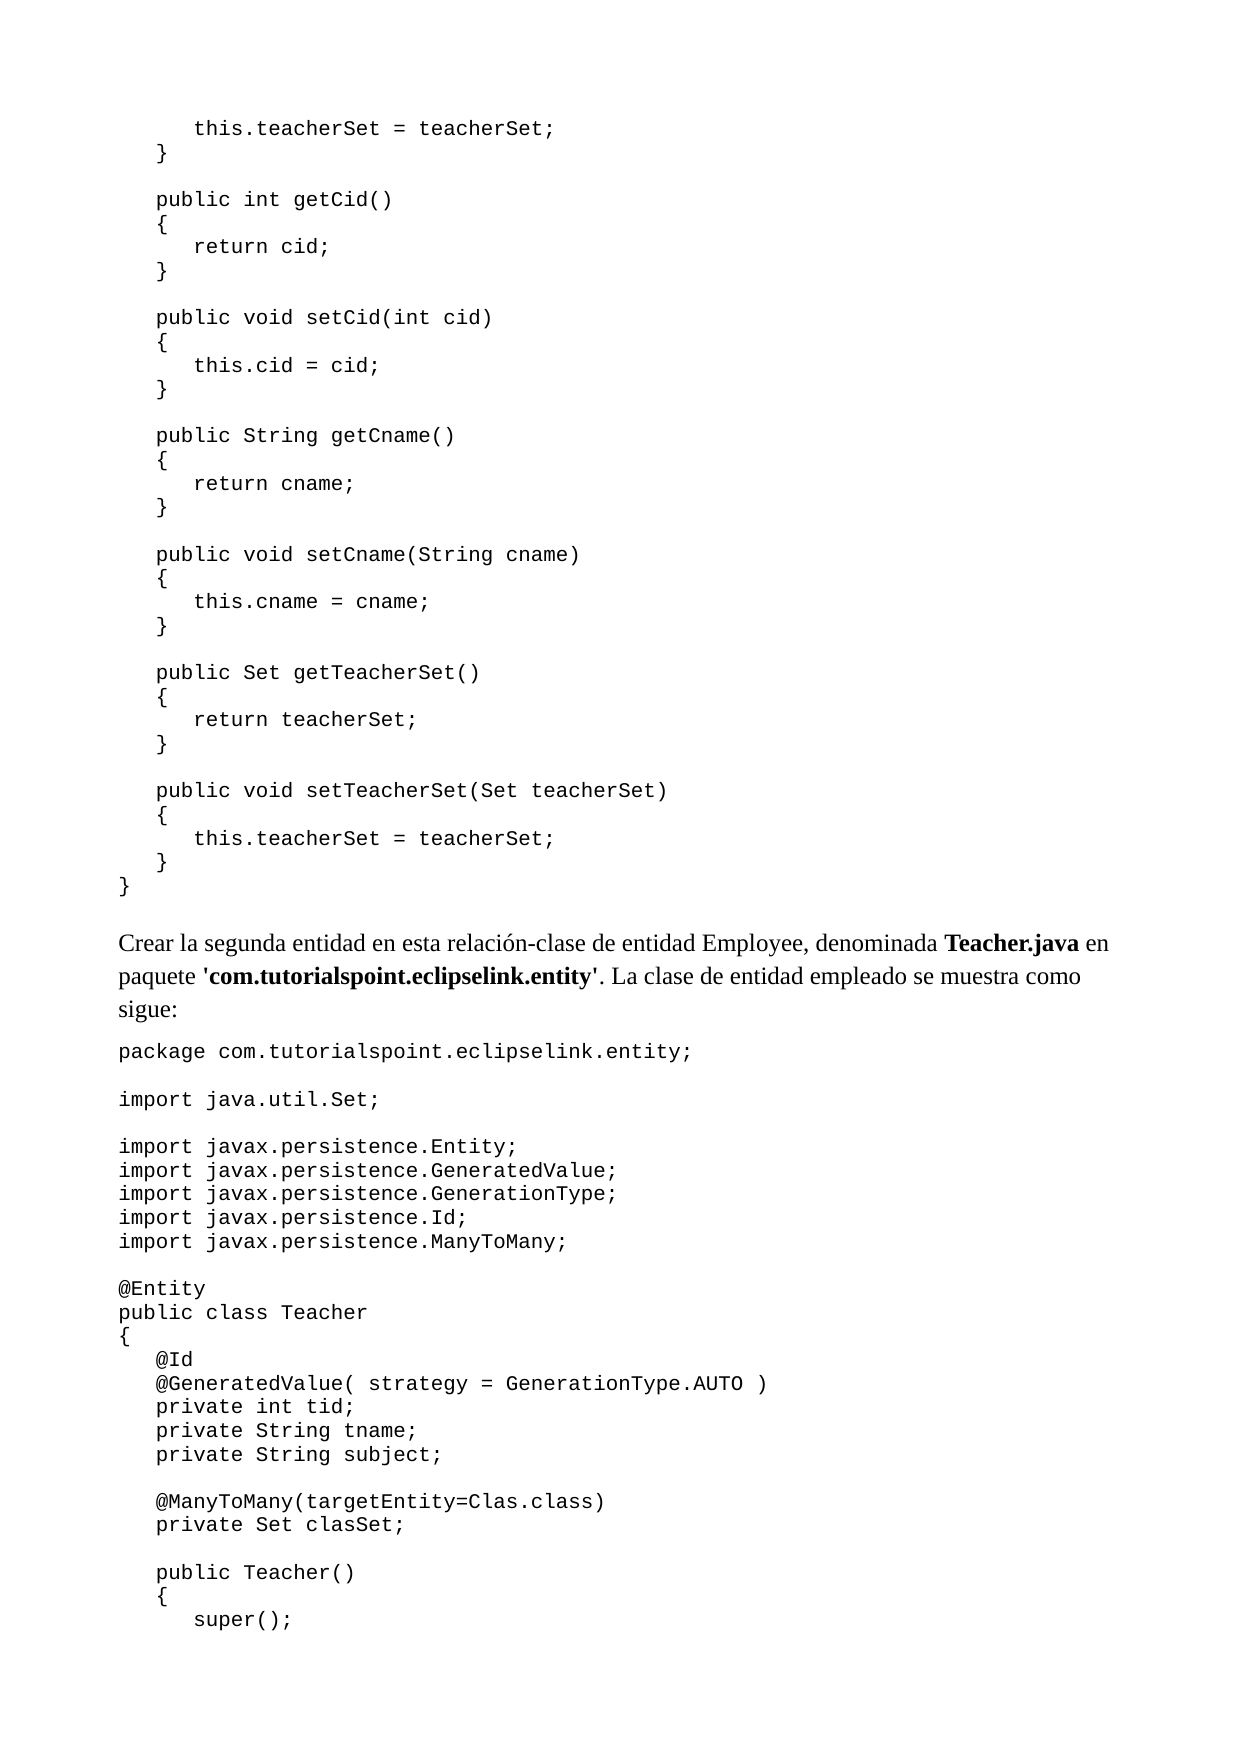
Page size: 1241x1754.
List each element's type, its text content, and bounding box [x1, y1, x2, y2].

text { [118, 1325, 1122, 1349]
text } [118, 615, 1122, 638]
text import javax.persistence.ManyToMany; [118, 1231, 1122, 1254]
text this.cname = cname; [118, 591, 1122, 615]
text this.teacherSet = teacherSet; [118, 118, 1122, 142]
text { [118, 1585, 1122, 1609]
text import javax.persistence.GeneratedValue; [118, 1160, 1122, 1183]
text } [118, 875, 1122, 898]
text public Set getTeacherSet() [118, 662, 1122, 686]
text } [118, 733, 1122, 757]
text public void setTeacherSet(Set teacherSet) [118, 780, 1122, 804]
text this.cid = cid; [118, 354, 1122, 378]
text private Set clasSet; [118, 1514, 1122, 1538]
text private String tname; [118, 1420, 1122, 1443]
text package com.tutorialspoint.eclipselink.entity; [118, 1042, 1122, 1065]
text private int tid; [118, 1396, 1122, 1420]
text @ManyToMany(targetEntity=Clas.class) [118, 1491, 1122, 1514]
text this.teacherSet = teacherSet; [118, 827, 1122, 851]
text private String subject; [118, 1443, 1122, 1467]
text return cid; [118, 236, 1122, 260]
text { [118, 804, 1122, 827]
text public Teacher() [118, 1562, 1122, 1585]
text import javax.persistence.GenerationType; [118, 1183, 1122, 1207]
text } [118, 496, 1122, 520]
text } [118, 260, 1122, 284]
text { [118, 449, 1122, 473]
text super(); [118, 1609, 1122, 1633]
text @Id [118, 1349, 1122, 1373]
text return teacherSet; [118, 709, 1122, 733]
text import java.util.Set; [118, 1089, 1122, 1112]
text { [118, 213, 1122, 236]
text Crear la segunda entidad en esta relación-clase de entidad Employee, denominada Teacher.java en paquete 'com.tutorialspoint.eclipselink.entity'. La clase de entidad empleado se muestra como sigue: [118, 928, 1122, 1023]
text public int getCid() [118, 189, 1122, 213]
text { [118, 686, 1122, 709]
text { [118, 567, 1122, 591]
text @GeneratedValue( strategy = GenerationType.AUTO ) [118, 1373, 1122, 1396]
text public void setCid(int cid) [118, 307, 1122, 331]
text @Entity [118, 1278, 1122, 1302]
text public String getCname() [118, 426, 1122, 449]
text } [118, 142, 1122, 165]
text import javax.persistence.Id; [118, 1207, 1122, 1231]
text public void setCname(String cname) [118, 544, 1122, 567]
text return cname; [118, 473, 1122, 496]
text } [118, 378, 1122, 402]
text import javax.persistence.Entity; [118, 1136, 1122, 1160]
text } [118, 851, 1122, 875]
text { [118, 331, 1122, 354]
text public class Teacher [118, 1302, 1122, 1325]
